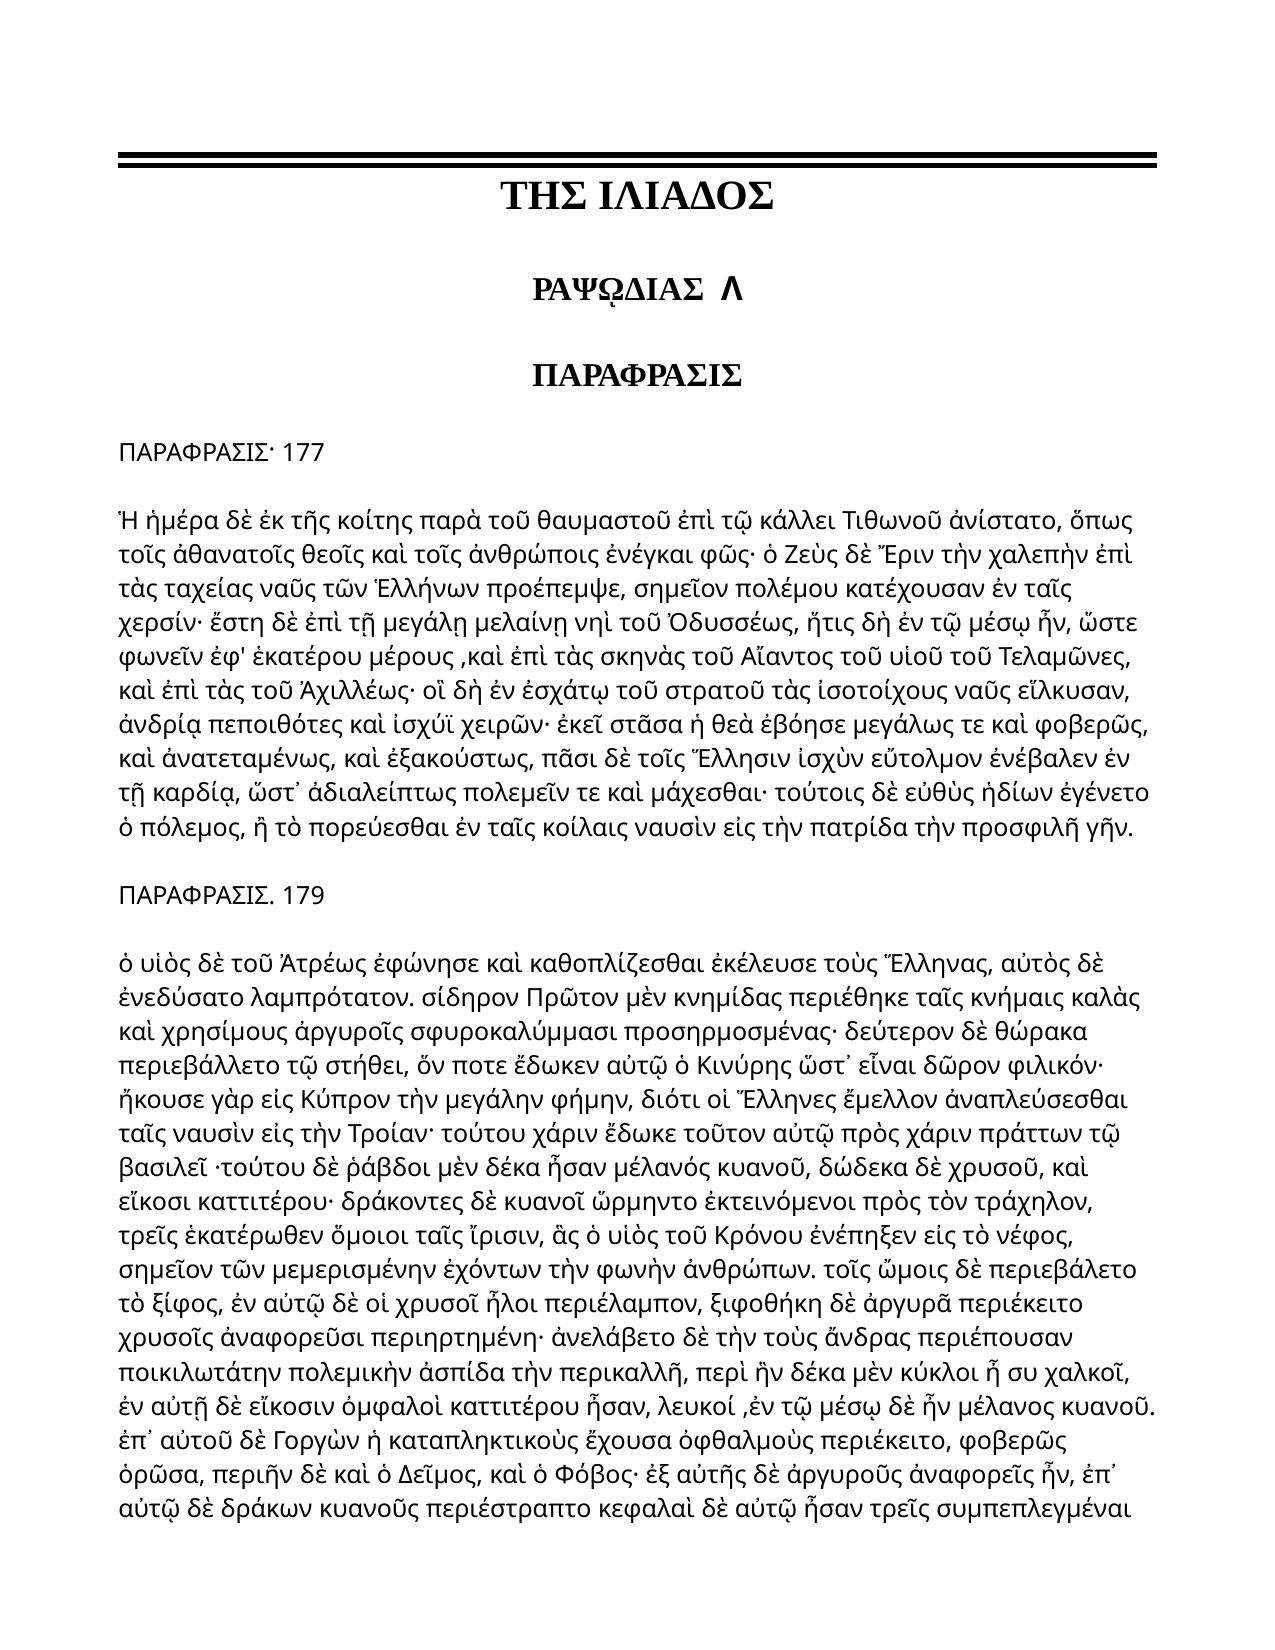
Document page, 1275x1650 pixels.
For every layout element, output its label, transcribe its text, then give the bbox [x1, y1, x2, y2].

table_header ΤΗΣ ΙΛΙΑΔΟΣ ΡΑΨῼΔΙΑΣ Λ ΠΑΡΑΦΡΑΣΙΣ [118, 168, 1157, 400]
text ΠΑΡΑΦΡΑΣΙΣ. 179 [118, 877, 1157, 911]
table_header [118, 158, 1157, 163]
text Ἡ ἡμέρα δὲ ἐκ τῆς κοίτης παρὰ τοῦ θαυμαστοῦ ἐπὶ τῷ κάλλει Τιθωνοῦ ἀνίστατο, ὅπως τοῖς ἀθανατοῖς θεοῖς καὶ τοῖς ἀνθρώποις ἐνέγκαι φῶς· ὁ Ζεὺς δὲ Ἔριν τὴν χαλεπὴν ἐπὶ τὰς ταχείας ναῦς τῶν Ἑλλήνων προέπεμψε, σημεῖον πολέμου κατέχουσαν ἐν ταῖς χερσίν· ἔστη δὲ ἐπὶ τῇ μεγάλῃ μελαίνῃ νηὶ τοῦ Ὀδυσσέως, ἥτις δὴ ἐν τῷ μέσῳ ἦν, ὥστε φωνεῖν ἐφ' ἑκατέρου μέρους ,καὶ ἐπὶ τὰς σκηνὰς τοῦ Αἴαντος τοῦ υἱοῦ τοῦ Τελαμῶνες, καὶ ἐπὶ τὰς τοῦ Ἀχιλλέως· οἳ δὴ ἐν ἐσχάτῳ τοῦ στρατοῦ τὰς ἰσοτοίχους ναῦς εἵλκυσαν, ἀνδρίᾳ πεποιθότες καὶ ἰσχύϊ χειρῶν· ἐκεῖ στᾶσα ἡ θεὰ ἐβόησε μεγάλως τε καὶ φοβερῶς, καὶ ἀνατεταμένως, καὶ ἐξακούστως, πᾶσι δὲ τοῖς Ἕλλησιν ἰσχὺν εὔτολμον ἐνέβαλεν ἐν τῇ καρδίᾳ, ὥστ᾽ ἀδιαλείπτως πολεμεῖν τε καὶ μάχεσθαι· τούτοις δὲ εὐθὺς ἡδίων ἐγένετο ὁ πόλεμος, ἢ τὸ πορεύεσθαι ἐν ταῖς κοίλαις ναυσὶν εἰς τὴν πατρίδα τὴν προσφιλῆ γῆν. [118, 503, 1157, 843]
text ὁ υἱὸς δὲ τοῦ Ἀτρέως ἐφώνησε καὶ καθοπλίζεσθαι ἐκέλευσε τοὺς Ἕλληνας, αὐτὸς δὲ ἐνεδύσατο λαμπρότατον. σίδηρον Πρῶτον μὲν κνημίδας περιέθηκε ταῖς κνήμαις καλὰς καὶ χρησίμους ἀργυροῖς σφυροκαλύμμασι προσηρμοσμένας· δεύτερον δὲ θώρακα περιεβάλλετο τῷ στήθει, ὅν ποτε ἔδωκεν αὐτῷ ὁ Κινύρης ὥστ᾽ εἶναι δῶρον φιλικόν· ἤκουσε γὰρ εἰς Κύπρον τὴν μεγάλην φήμην, διότι οἱ Ἕλληνες ἔμελλον ἀναπλεύσεσθαι ταῖς ναυσὶν εἰς τὴν Τροίαν· τούτου χάριν ἔδωκε τοῦτον αὐτῷ πρὸς χάριν πράττων τῷ βασιλεῖ ·τούτου δὲ ῥάβδοι μὲν δέκα ἦσαν μέλανός κυανοῦ, δώδεκα δὲ χρυσοῦ, καὶ εἴκοσι καττιτέρου· δράκοντες δὲ κυανοῖ ὥρμηντο ἐκτεινόμενοι πρὸς τὸν τράχηλον, τρεῖς ἑκατέρωθεν ὅμοιοι ταῖς ἴρισιν, ἃς ὁ υἱὸς τοῦ Κρόνου ἐνέπηξεν εἰς τὸ νέφος, σημεῖον τῶν μεμερισμένην ἐχόντων τὴν φωνὴν ἀνθρώπων. τοῖς ὤμοις δὲ περιεβάλετο τὸ ξίφος, ἐν αὐτῷ δὲ οἱ χρυσοῖ ἦλοι περιέλαμπον, ξιφοθήκη δὲ ἀργυρᾶ περιέκειτο χρυσοῖς ἀναφορεῦσι περιηρτημένη· ἀνελάβετο δὲ τὴν τοὺς ἄνδρας περιέπουσαν ποικιλωτάτην πολεμικὴν ἀσπίδα τὴν περικαλλῆ, περὶ ἣν δέκα μὲν κύκλοι ἦ συ χαλκοῖ, ἐν αὐτῇ δὲ εἴκοσιν ὀμφαλοὶ καττιτέρου ἦσαν, λευκοί ,ἐν τῷ μέσῳ δὲ ἦν μέλανος κυανοῦ. ἐπ᾿ αὐτοῦ δὲ Γοργὼν ἡ καταπληκτικοὺς ἔχουσα ὀφθαλμοὺς περιέκειτο, φοβερῶς ὁρῶσα, περιῆν δὲ καὶ ὁ Δεῖμος, καὶ ὁ Φόβος· ἐξ αὐτῆς δὲ ἀργυροῦς ἀναφορεῖς ἦν, ἐπ᾿ αὐτῷ δὲ δράκων κυανοῦς περιέστραπτο κεφαλαὶ δὲ αὐτῷ ἦσαν τρεῖς συμπεπλεγμέναι [118, 945, 1157, 1524]
text ΠΑΡΑΦΡΑΣΙΣ· 177 [118, 434, 1157, 468]
